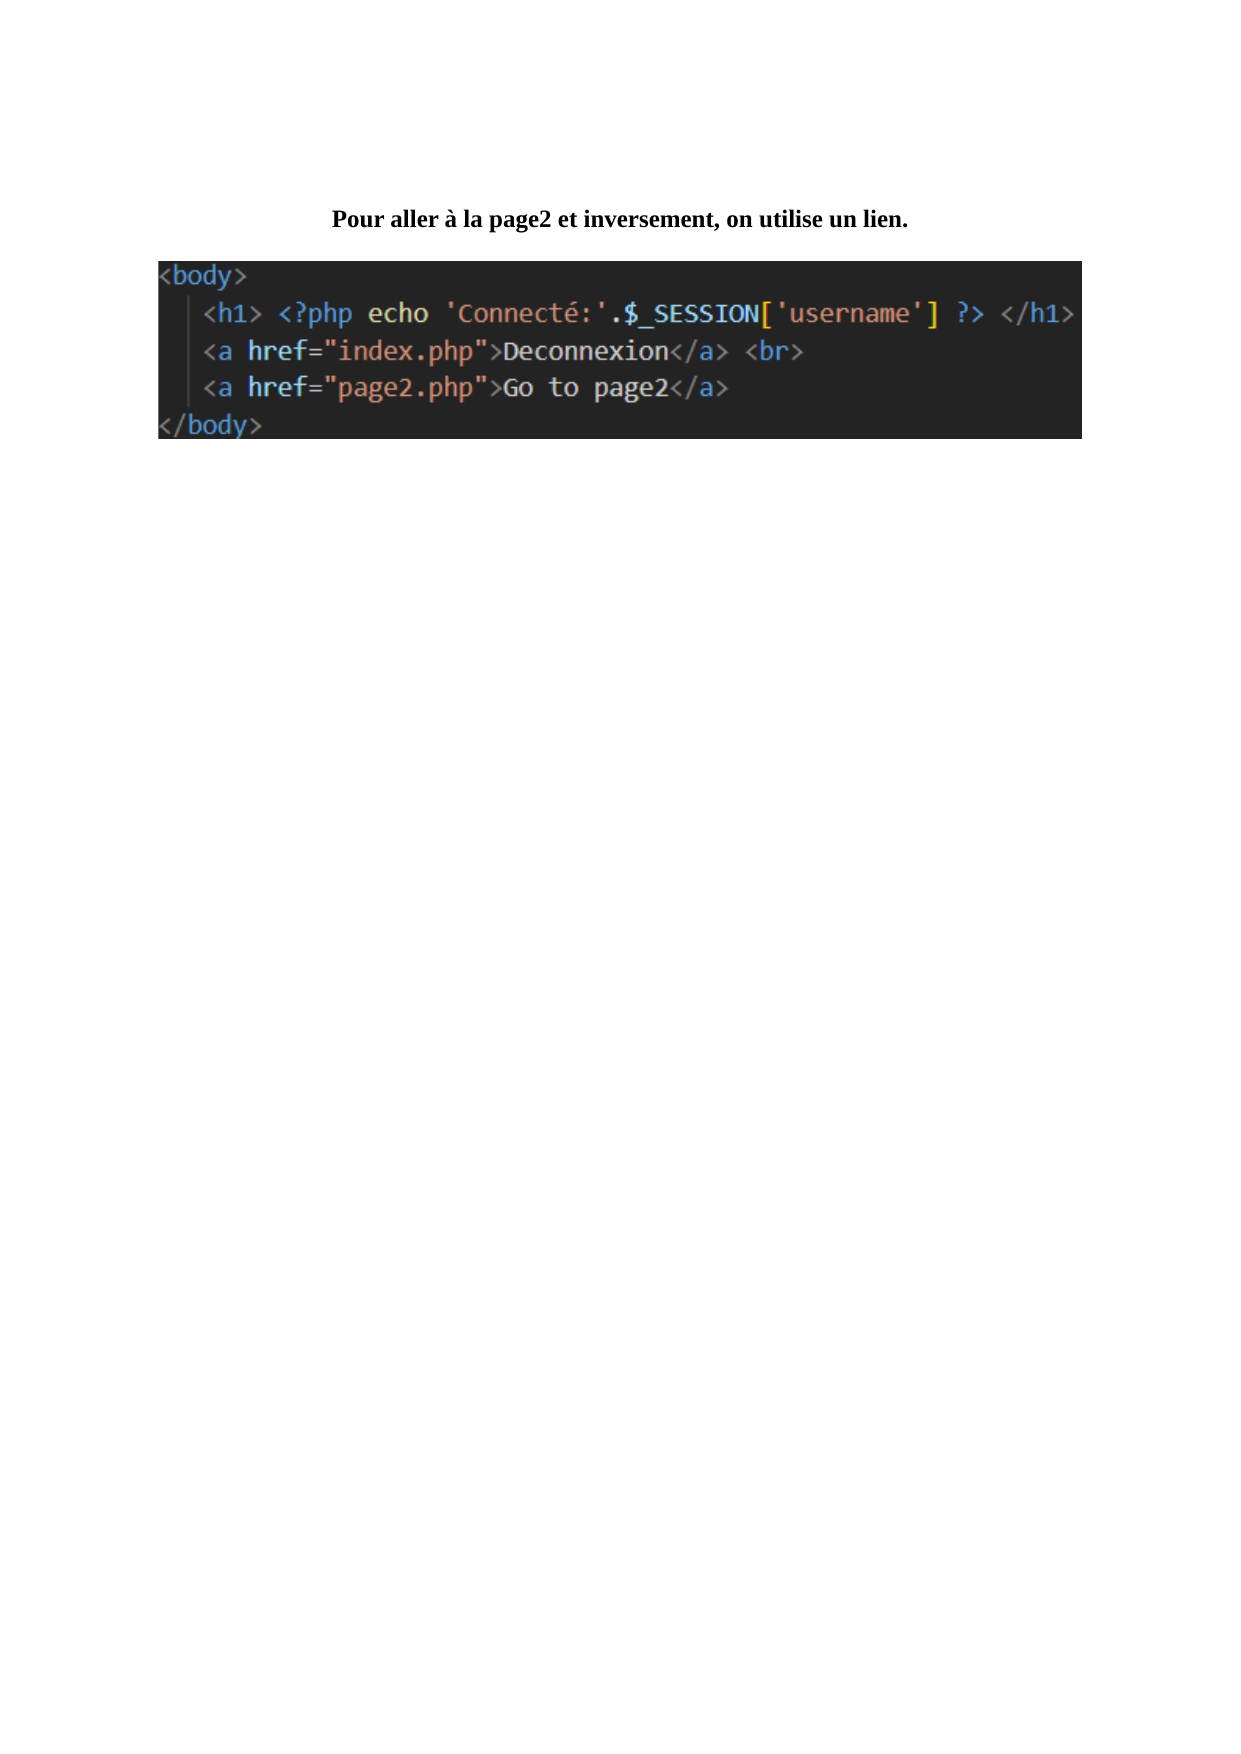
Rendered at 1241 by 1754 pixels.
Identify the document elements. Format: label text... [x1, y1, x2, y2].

picture [158, 261, 1082, 439]
text Pour aller à la page2 et inversement, on utilise un lien. [118, 204, 1122, 233]
